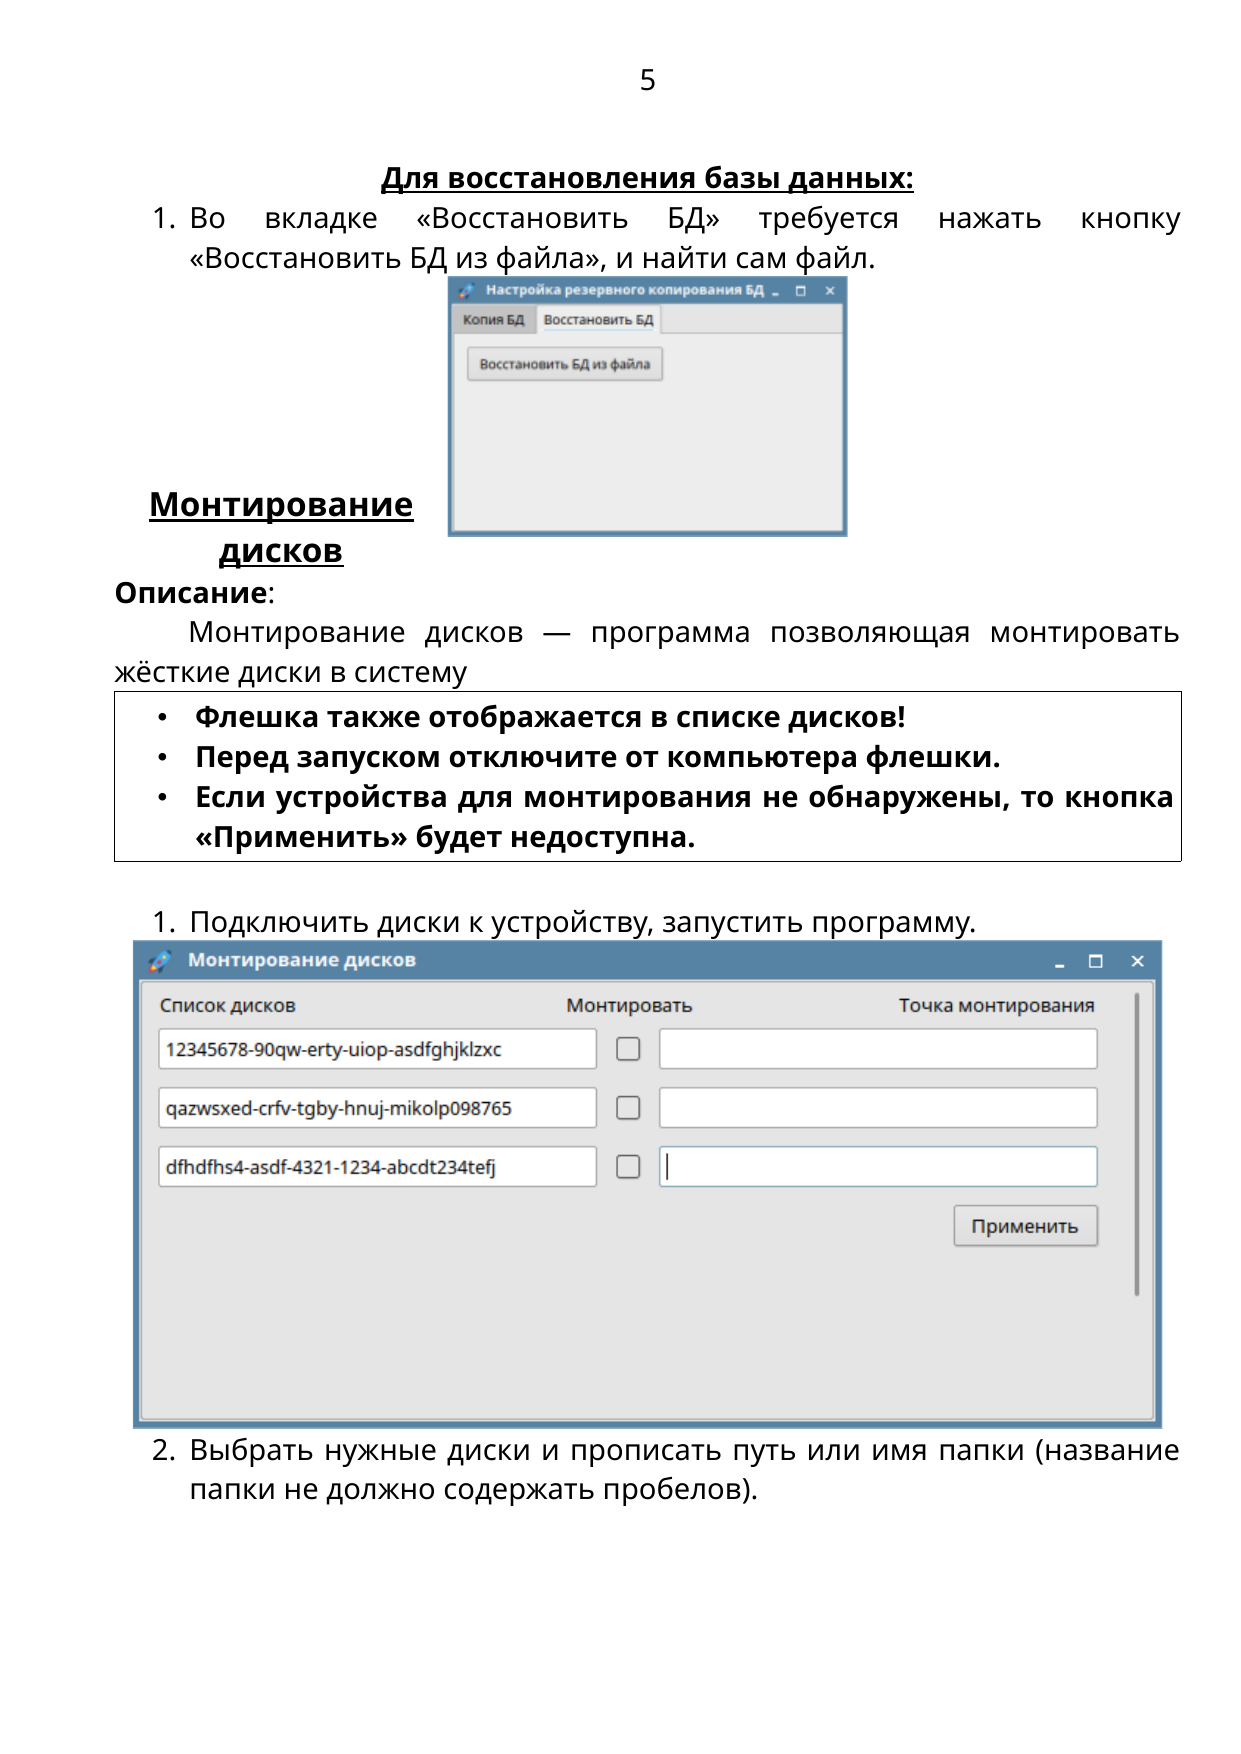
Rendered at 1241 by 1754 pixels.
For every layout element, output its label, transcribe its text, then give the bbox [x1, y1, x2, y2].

list Подключить диски к устройству, запустить программу. [152, 901, 1181, 941]
picture [447, 276, 848, 537]
table_header Флешка также отображается в списке дисков! Перед запуском отключите от компьютера флешки. Если устройства для монтирования не обнаружены, то кнопка «Применить» будет недоступна. [115, 692, 1181, 861]
text Монтирование дисков [114, 481, 1181, 572]
picture [132, 940, 1163, 1429]
list Выбрать нужные диски и прописать путь или имя папки (название папки не должно содержать пробелов). [152, 941, 1181, 1508]
text Монтирование дисков — программа позволяющая монтировать жёсткие диски в систему [114, 612, 1181, 691]
text Описание: [114, 572, 1181, 612]
list Во вкладке «Восстановить БД» требуется нажать кнопку «Восстановить БД из файла», и найти сам файл. [152, 197, 1181, 277]
text Для восстановления базы данных: [114, 158, 1181, 197]
